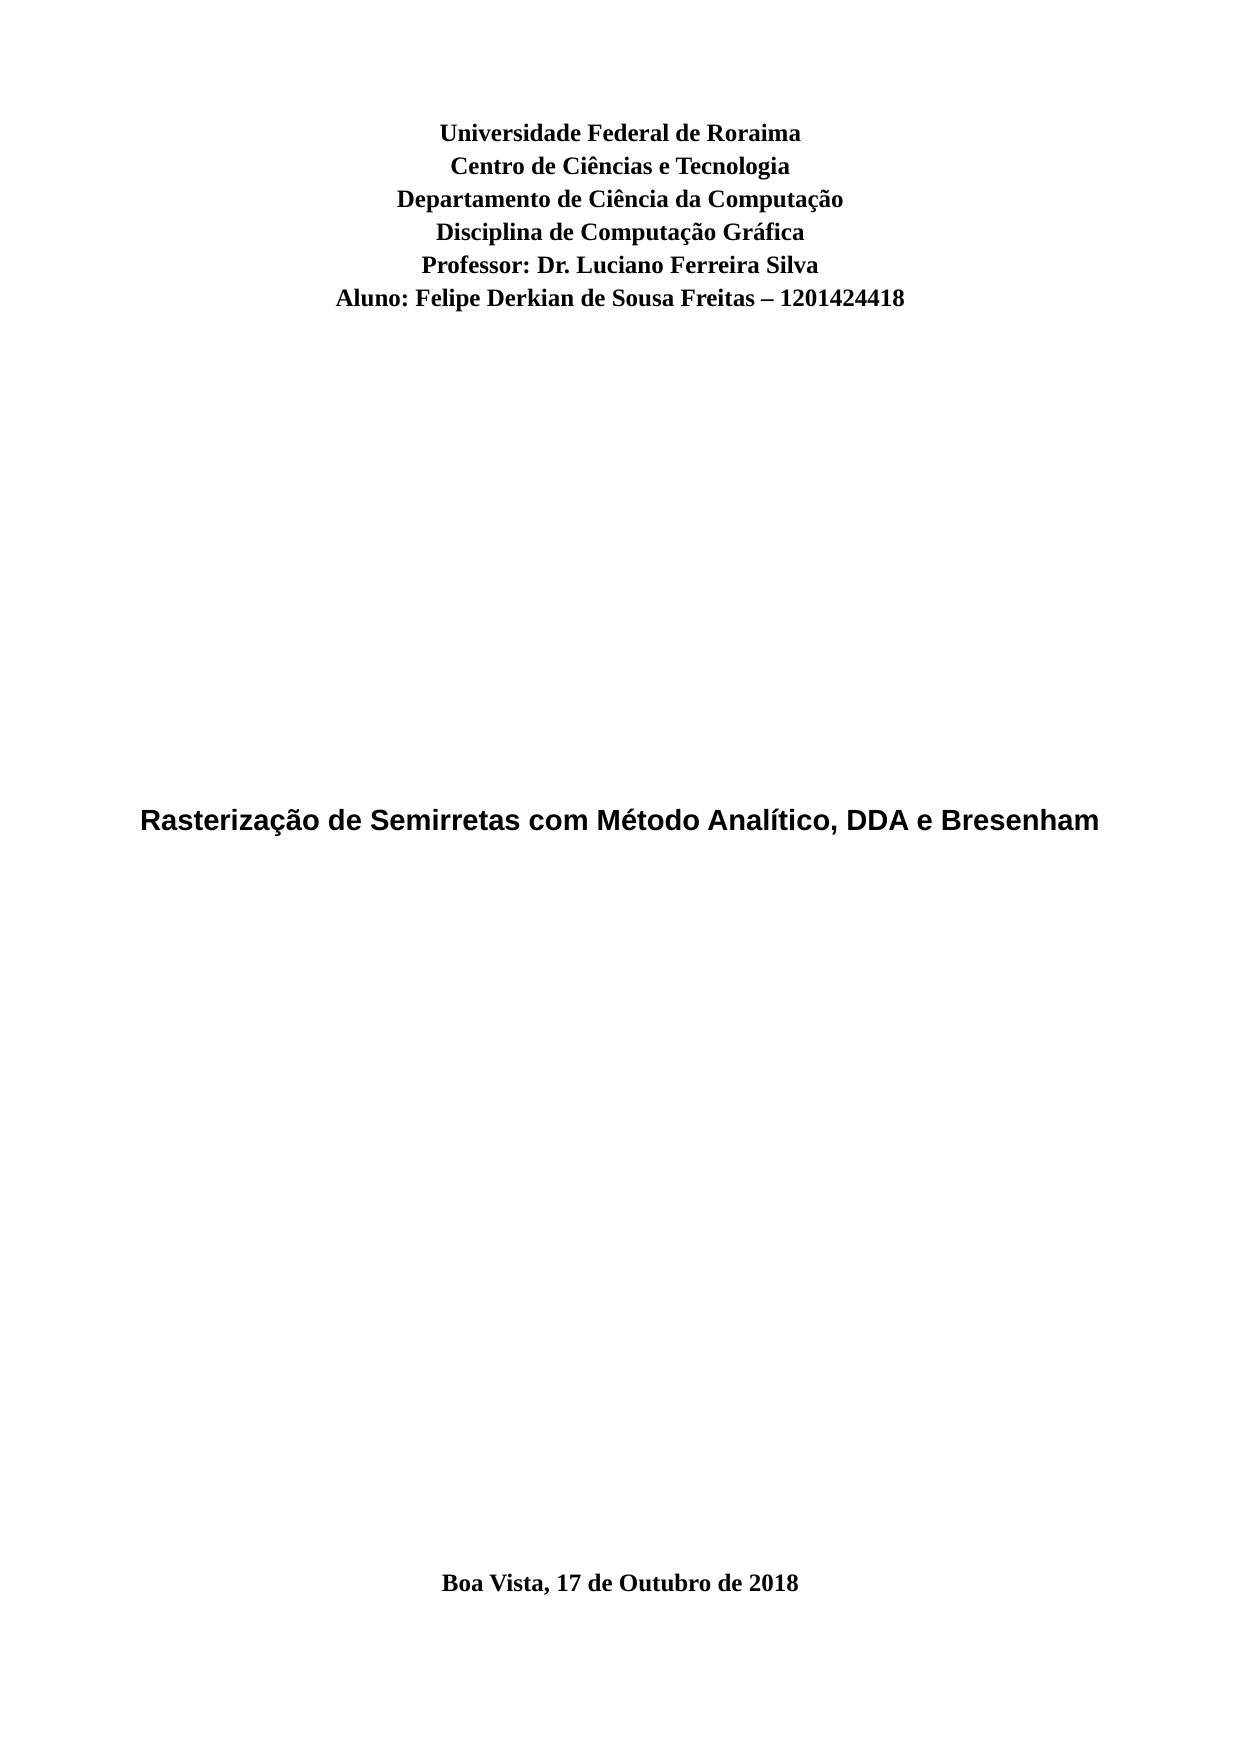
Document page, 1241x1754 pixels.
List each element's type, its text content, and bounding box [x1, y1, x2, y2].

text Disciplina de Computação Gráfica [118, 217, 1122, 246]
text Boa Vista, 17 de Outubro de 2018 [118, 1568, 1122, 1597]
text Aluno: Felipe Derkian de Sousa Freitas – 1201424418 [118, 283, 1122, 312]
text Professor: Dr. Luciano Ferreira Silva [118, 250, 1122, 279]
text Departamento de Ciência da Computação [118, 184, 1122, 213]
text Universidade Federal de Roraima [118, 118, 1122, 147]
title Rasterização de Semirretas com Método Analítico, DDA e Bresenham [118, 803, 1122, 836]
text Centro de Ciências e Tecnologia [118, 151, 1122, 180]
